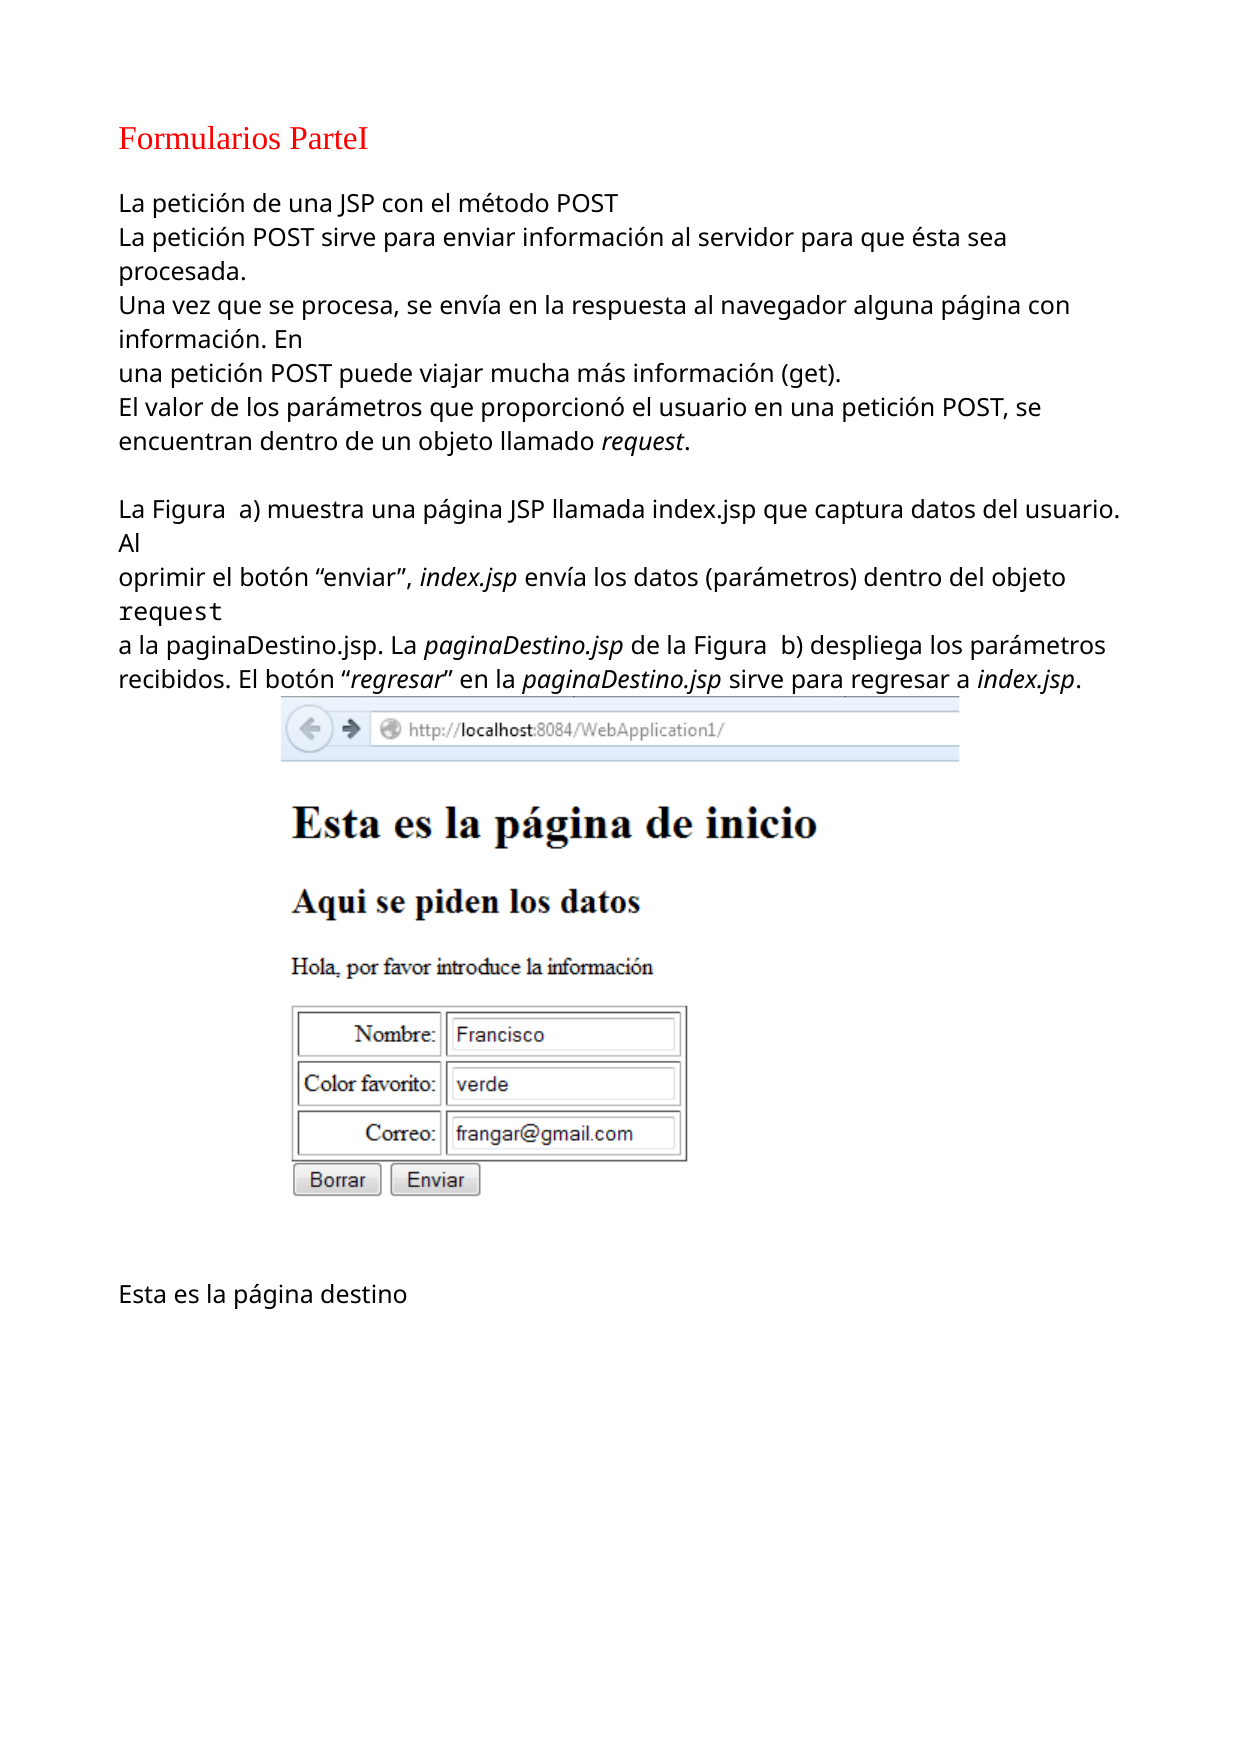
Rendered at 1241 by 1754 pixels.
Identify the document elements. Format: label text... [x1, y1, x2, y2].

text Esta es la página destino [118, 696, 1122, 1311]
text La petición de una JSP con el método POST [118, 185, 1122, 219]
text recibidos. El botón “regresar” en la paginaDestino.jsp sirve para regresar a index.jsp. [118, 662, 1122, 696]
text Formularios ParteI [118, 118, 1122, 156]
text a la paginaDestino.jsp. La paginaDestino.jsp de la Figura b) despliega los parámetros [118, 628, 1122, 662]
text Una vez que se procesa, se envía en la respuesta al navegador alguna página con información. En [118, 287, 1122, 356]
text La Figura a) muestra una página JSP llamada index.jsp que captura datos del usuario. Al [118, 492, 1122, 560]
text una petición POST puede viajar mucha más información (get). [118, 356, 1122, 389]
text El valor de los parámetros que proporcionó el usuario en una petición POST, se encuentran dentro de un objeto llamado request. [118, 389, 1122, 458]
text oprimir el botón “enviar”, index.jsp envía los datos (parámetros) dentro del objeto request [118, 560, 1122, 628]
text La petición POST sirve para enviar información al servidor para que ésta sea procesada. [118, 219, 1122, 287]
